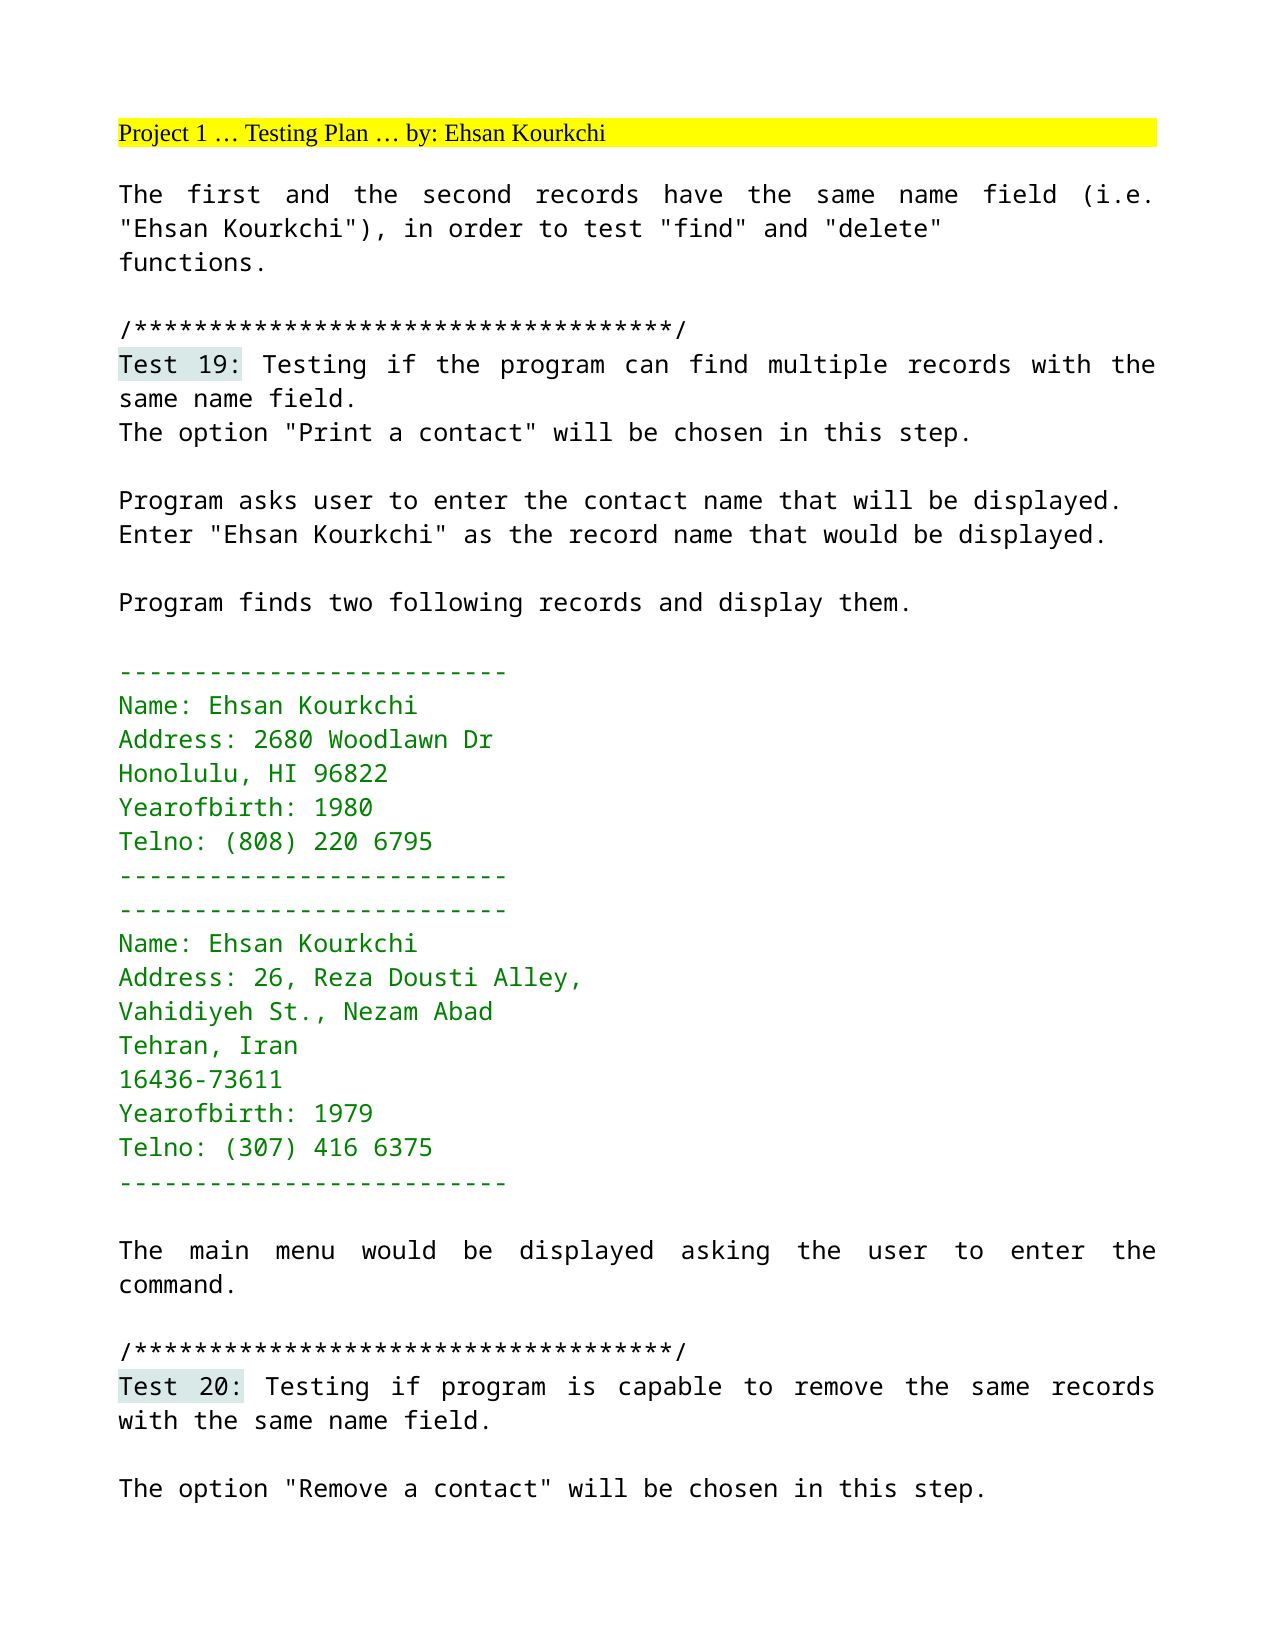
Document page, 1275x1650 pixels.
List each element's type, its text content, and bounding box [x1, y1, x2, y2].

text The option "Remove a contact" will be chosen in this step. [118, 1471, 1157, 1505]
text Test 20: Testing if program is capable to remove the same records with the same name field. [118, 1368, 1157, 1437]
text -------------------------- [118, 858, 1157, 892]
text Yearofbirth: 1980 [118, 789, 1157, 823]
text Yearofbirth: 1979 [118, 1096, 1157, 1130]
text functions. [118, 244, 1157, 278]
text Enter "Ehsan Kourkchi" as the record name that would be displayed. [118, 517, 1157, 551]
text Telno: (808) 220 6795 [118, 823, 1157, 858]
text -------------------------- [118, 653, 1157, 687]
text -------------------------- [118, 1164, 1157, 1198]
text 16436-73611 [118, 1062, 1157, 1096]
text The main menu would be displayed asking the user to enter the command. [118, 1232, 1157, 1300]
text Name: Ehsan Kourkchi [118, 926, 1157, 960]
text Test 19: Testing if the program can find multiple records with the same name field. [118, 347, 1157, 415]
text Address: 2680 Woodlawn Dr [118, 721, 1157, 755]
text Program finds two following records and display them. [118, 585, 1157, 619]
text /************************************/ [118, 1334, 1157, 1368]
text Tehran, Iran [118, 1028, 1157, 1062]
text Vahidiyeh St., Nezam Abad [118, 994, 1157, 1028]
text -------------------------- [118, 892, 1157, 926]
text Telno: (307) 416 6375 [118, 1130, 1157, 1164]
text Honolulu, HI 96822 [118, 755, 1157, 789]
text Address: 26, Reza Dousti Alley, [118, 960, 1157, 994]
text The first and the second records have the same name field (i.e. "Ehsan Kourkchi"), in order to test "find" and "delete" [118, 176, 1157, 244]
text The option "Print a contact" will be chosen in this step. [118, 415, 1157, 449]
text Name: Ehsan Kourkchi [118, 687, 1157, 721]
text Program asks user to enter the contact name that will be displayed. [118, 483, 1157, 517]
text /************************************/ [118, 313, 1157, 347]
